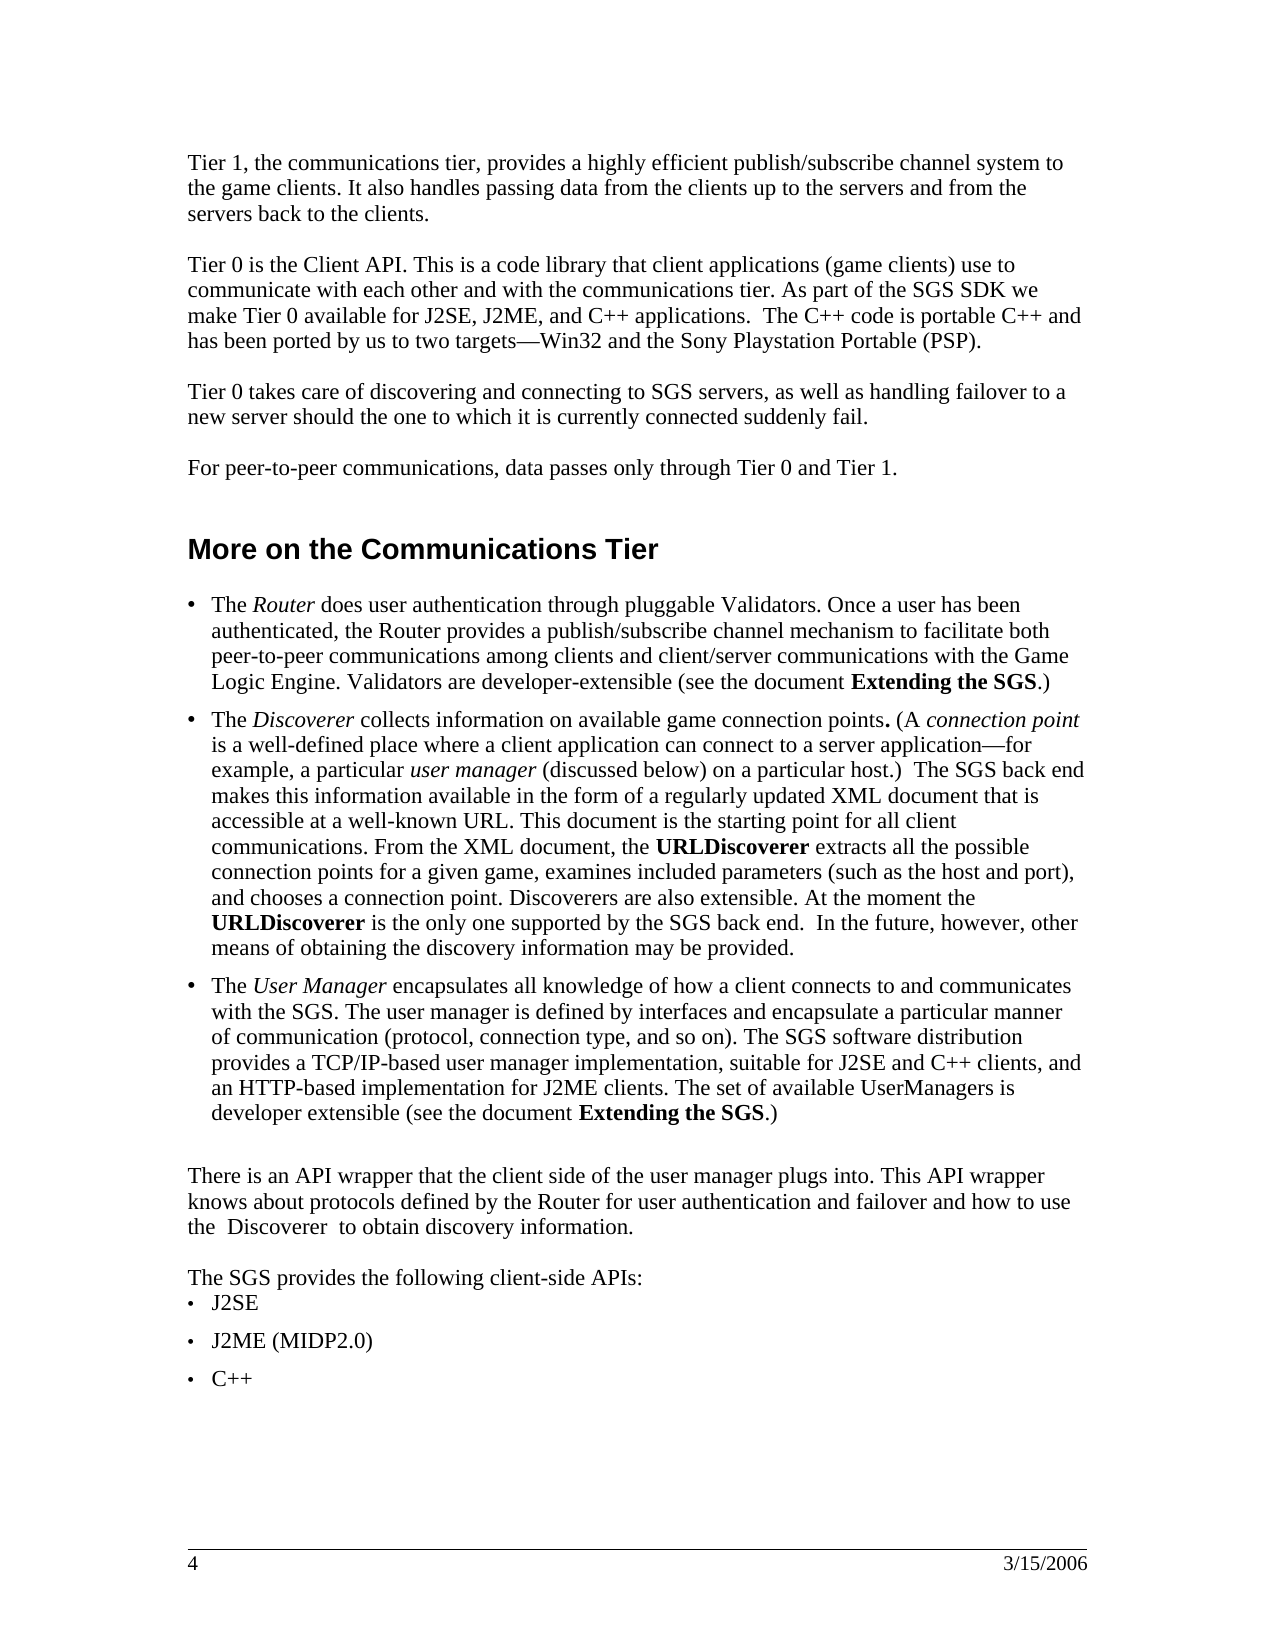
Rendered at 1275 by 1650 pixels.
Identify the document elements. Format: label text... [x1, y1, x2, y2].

list J2ME (MIDP2.0) [187, 1328, 1087, 1353]
list The Discoverer collects information on available game connection points. (A connection point is a well-defined place where a client application can connect to a server application—for example, a particular user manager (discussed below) on a particular host.) The SGS back end makes this information available in the form of a regularly updated XML document that is accessible at a well-known URL. This document is the starting point for all client communications. From the XML document, the URLDiscoverer extracts all the possible connection points for a given game, examines included parameters (such as the host and port), and chooses a connection point. Discoverers are also extensible. At the moment the URLDiscoverer is the only one supported by the SGS back end. In the future, however, other means of obtaining the discovery information may be provided. [187, 707, 1087, 961]
list J2SE [187, 1290, 1087, 1315]
list C++ [187, 1366, 1087, 1391]
subtitle More on the Communications Tier [187, 523, 1087, 568]
text Tier 0 is the Client API. This is a code library that client applications (game clients) use to communicate with each other and with the communications tier. As part of the SGS SDK we make Tier 0 available for J2SE, J2ME, and C++ applications. The C++ code is portable C++ and has been ported by us to two targets—Win32 and the Sony Playstation Portable (PSP). [187, 252, 1087, 353]
list The User Manager encapsulates all knowledge of how a client connects to and communicates with the SGS. The user manager is defined by interfaces and encapsulate a particular manner of communication (protocol, connection type, and so on). The SGS software distribution provides a TCP/IP-based user manager implementation, suitable for J2SE and C++ clients, and an HTTP-based implementation for J2ME clients. The set of available UserManagers is developer extensible (see the document Extending the SGS.) [187, 973, 1087, 1126]
text The SGS provides the following client-side APIs: [187, 1264, 1087, 1290]
list The Router does user authentication through pluggable Validators. Once a user has been authenticated, the Router provides a publish/subscribe channel mechanism to facilitate both peer-to-peer communications among clients and client/server communications with the Game Logic Engine. Validators are developer-extensible (see the document Extending the SGS.) [187, 592, 1087, 694]
text Tier 0 takes care of discovering and connecting to SGS servers, as well as handling failover to a new server should the one to which it is currently connected suddenly fail. [187, 379, 1087, 430]
text There is an API wrapper that the client side of the user manager plugs into. This API wrapper knows about protocols defined by the Router for user authentication and failover and how to use the Discoverer to obtain discovery information. [187, 1163, 1087, 1239]
text Tier 1, the communications tier, provides a highly efficient publish/subscribe channel system to the game clients. It also handles passing data from the clients up to the servers and from the servers back to the clients. [187, 150, 1087, 226]
text For peer-to-peer communications, data passes only through Tier 0 and Tier 1. [187, 455, 1087, 481]
